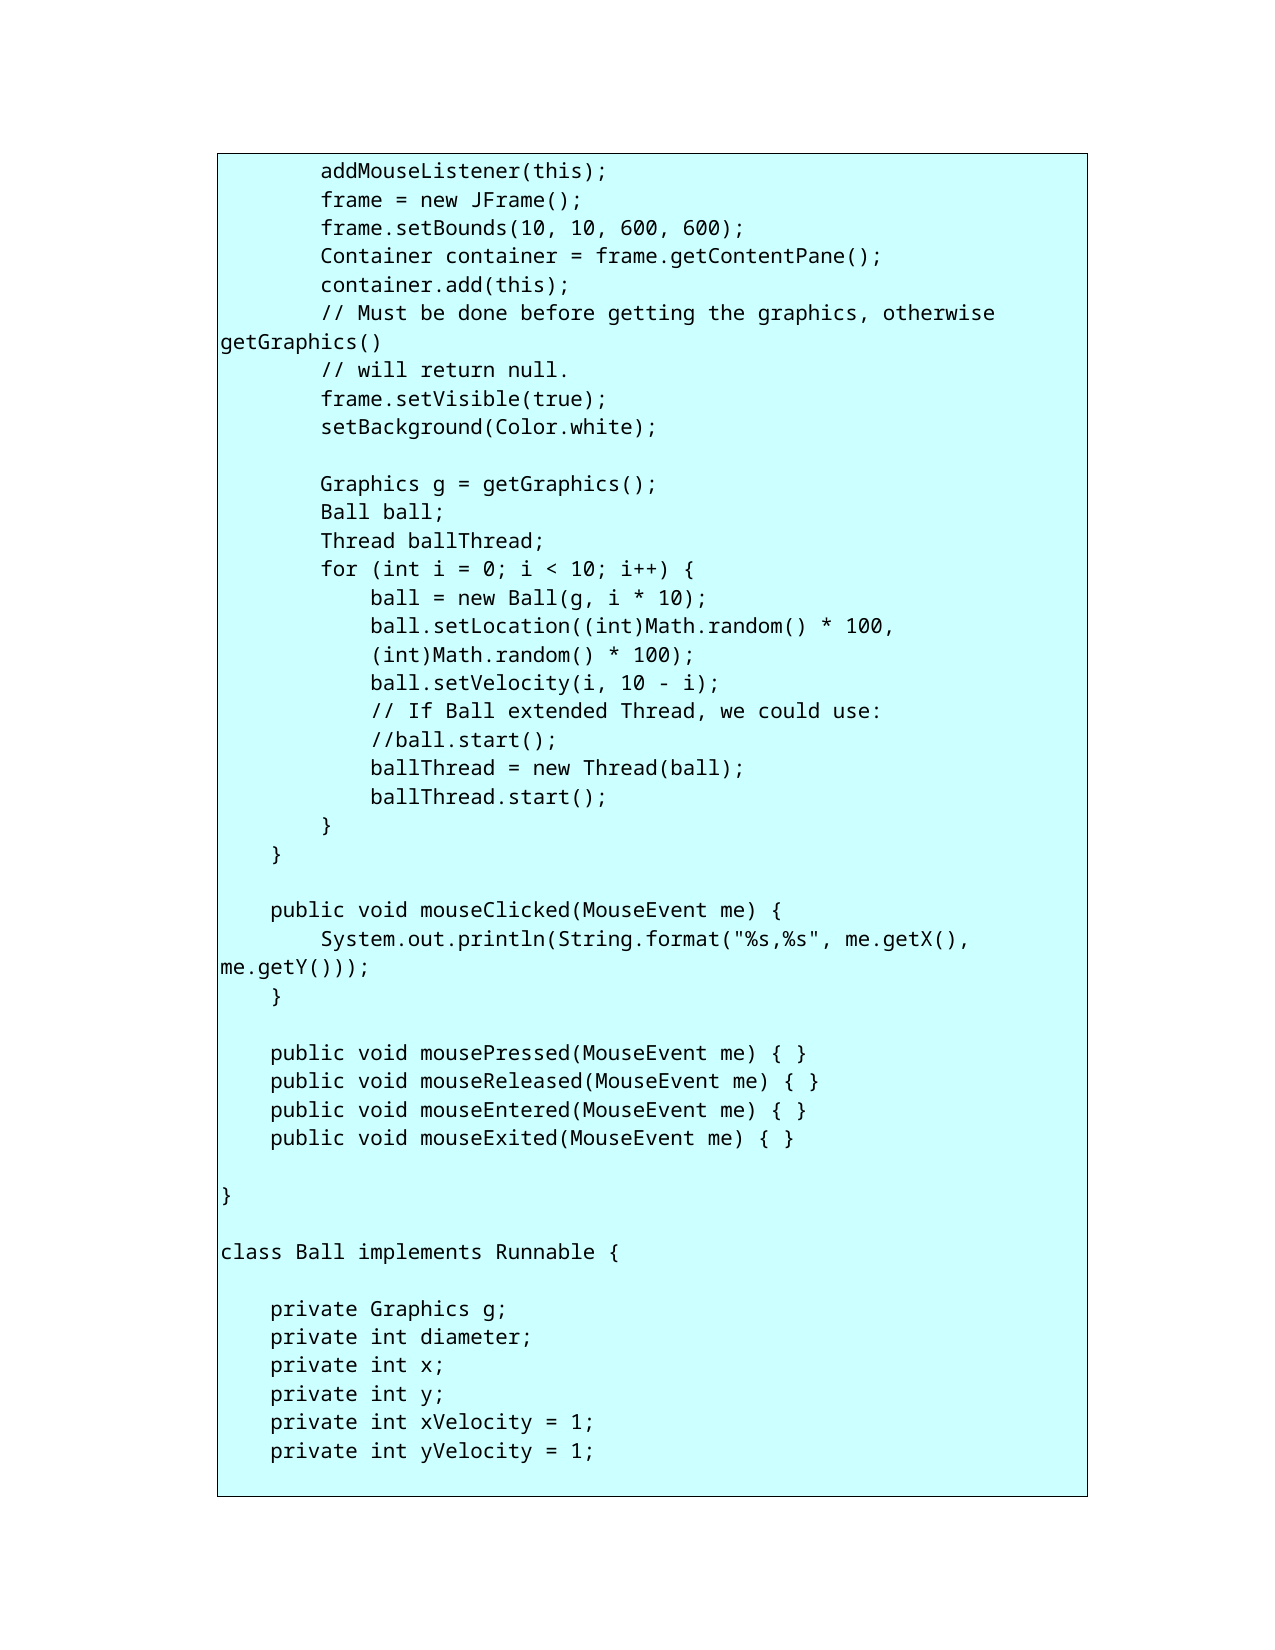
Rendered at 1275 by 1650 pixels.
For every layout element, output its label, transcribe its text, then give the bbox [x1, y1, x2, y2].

text addMouseListener(this); frame = new JFrame(); frame.setBounds(10, 10, 600, 600); Container container = frame.getContentPane(); container.add(this); // Must be done before getting the graphics, otherwise getGraphics() // will return null. frame.setVisible(true); setBackground(Color.white); Graphics g = getGraphics(); Ball ball; Thread ballThread; for (int i = 0; i < 10; i++) { ball = new Ball(g, i * 10); ball.setLocation((int)Math.random() * 100, (int)Math.random() * 100); ball.setVelocity(i, 10 - i); // If Ball extended Thread, we could use: //ball.start(); ballThread = new Thread(ball); ballThread.start(); } } public void mouseClicked(MouseEvent me) { System.out.println(String.format("%s,%s", me.getX(), me.getY())); } public void mousePressed(MouseEvent me) { } public void mouseReleased(MouseEvent me) { } public void mouseEntered(MouseEvent me) { } public void mouseExited(MouseEvent me) { } } class Ball implements Runnable { private Graphics g; private int diameter; private int x; private int y; private int xVelocity = 1; private int yVelocity = 1; [218, 154, 1087, 1496]
